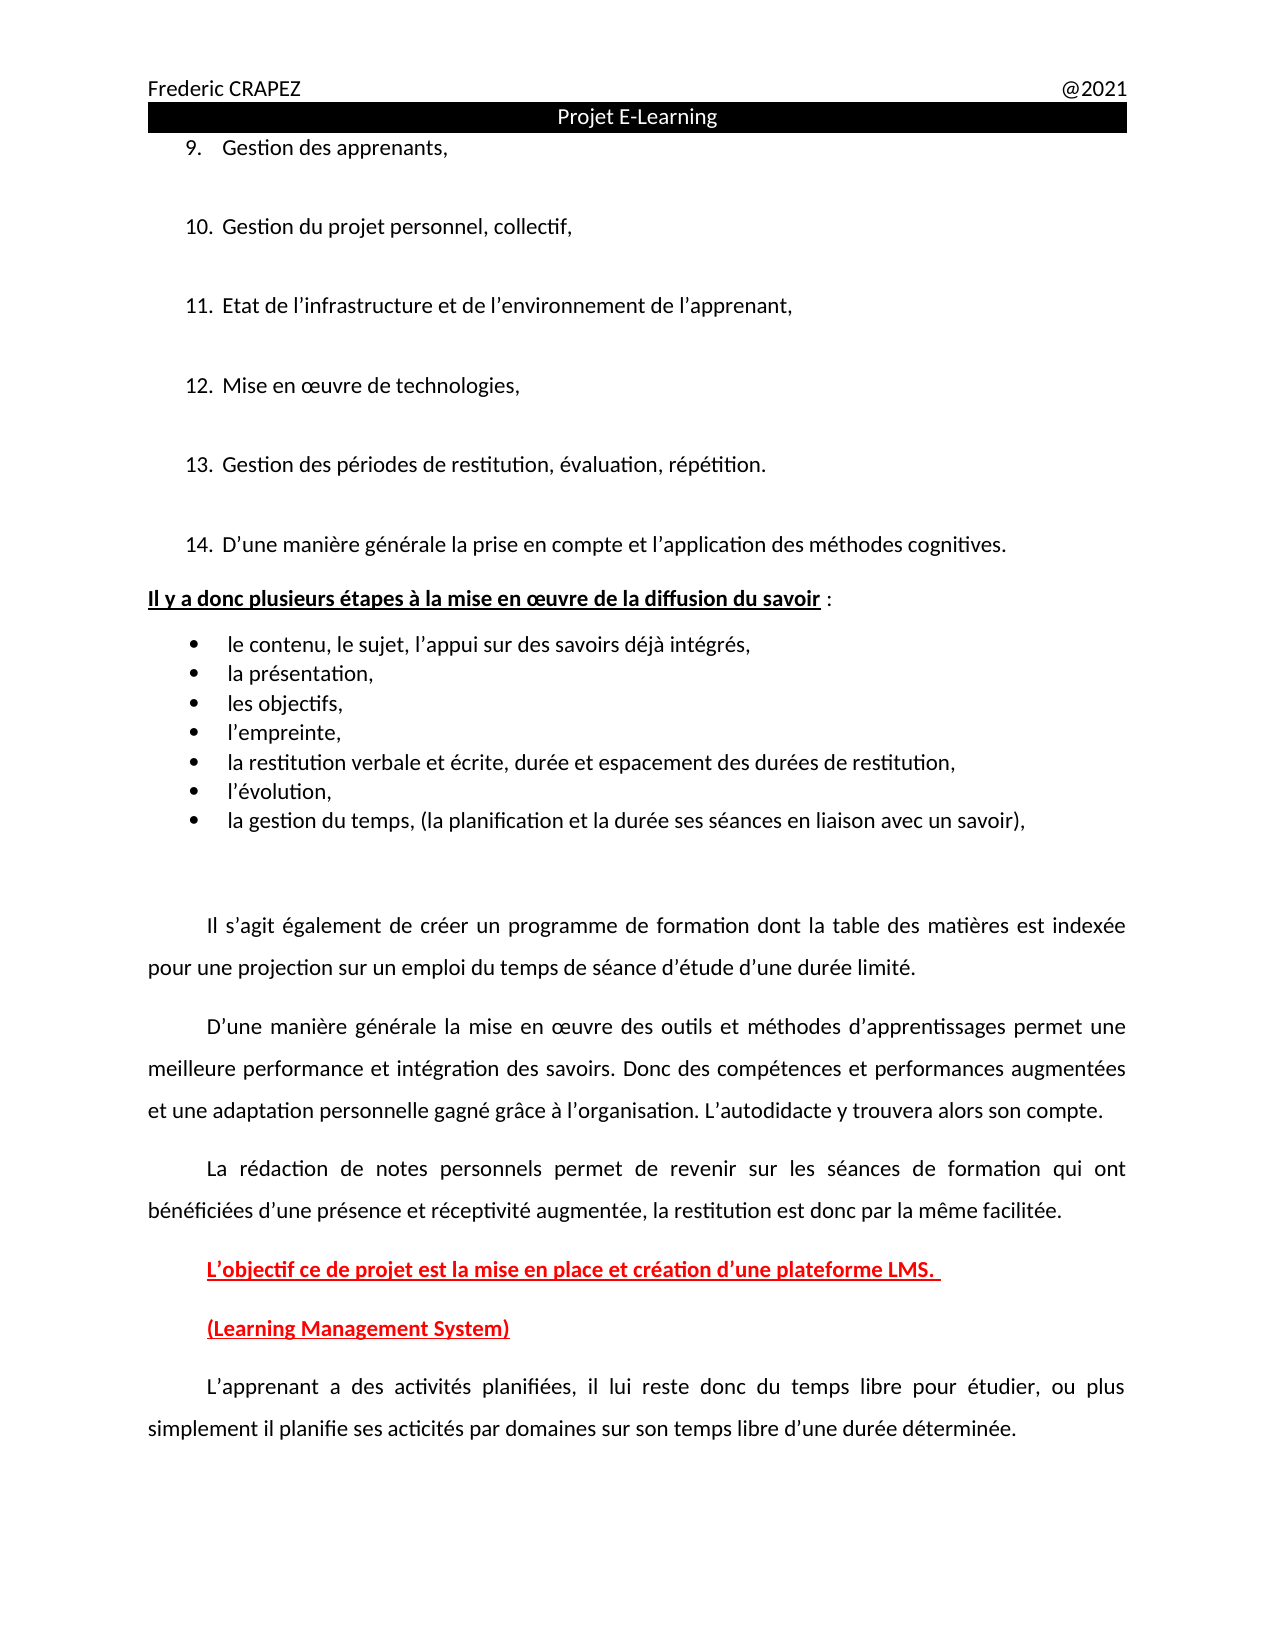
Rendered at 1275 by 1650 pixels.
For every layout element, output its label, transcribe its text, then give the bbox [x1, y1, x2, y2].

list la restitution verbale et écrite, durée et espacement des durées de restitution, [190, 748, 1127, 776]
list Etat de l’infrastructure et de l’environnement de l’apprenant, [185, 292, 1127, 320]
list les objectifs, [190, 689, 1127, 717]
list le contenu, le sujet, l’appui sur des savoirs déjà intégrés, [190, 630, 1127, 658]
list Gestion des périodes de restitution, évaluation, répétition. [185, 450, 1127, 478]
text Il s’agit également de créer un programme de formation dont la table des matières est indexée pour une projection sur un emploi du temps de séance d’étude d’une durée limité. [148, 911, 1127, 981]
list D’une manière générale la prise en compte et l’application des méthodes cognitives. [185, 530, 1127, 558]
text (Learning Management System) [148, 1314, 1127, 1342]
text L’apprenant a des activités planifiées, il lui reste donc du temps libre pour étudier, ou plus simplement il planifie ses acticités par domaines sur son temps libre d’une durée déterminée. [148, 1372, 1127, 1442]
text Il y a donc plusieurs étapes à la mise en œuvre de la diffusion du savoir : [148, 584, 1127, 612]
list Gestion des apprenants, [185, 133, 1127, 161]
list Gestion du projet personnel, collectif, [185, 212, 1127, 240]
list Mise en œuvre de technologies, [185, 371, 1127, 399]
list la présentation, [190, 659, 1127, 688]
text La rédaction de notes personnels permet de revenir sur les séances de formation qui ont bénéficiées d’une présence et réceptivité augmentée, la restitution est donc par la même facilitée. [148, 1154, 1127, 1224]
list l’empreinte, [190, 718, 1127, 746]
list l’évolution, [190, 777, 1127, 805]
list la gestion du temps, (la planification et la durée ses séances en liaison avec un savoir), [190, 806, 1127, 834]
text D’une manière générale la mise en œuvre des outils et méthodes d’apprentissages permet une meilleure performance et intégration des savoirs. Donc des compétences et performances augmentées et une adaptation personnelle gagné grâce à l’organisation. L’autodidacte y trouvera alors son compte. [148, 1012, 1127, 1124]
text L’objectif ce de projet est la mise en place et création d’une plateforme LMS. [148, 1255, 1127, 1283]
